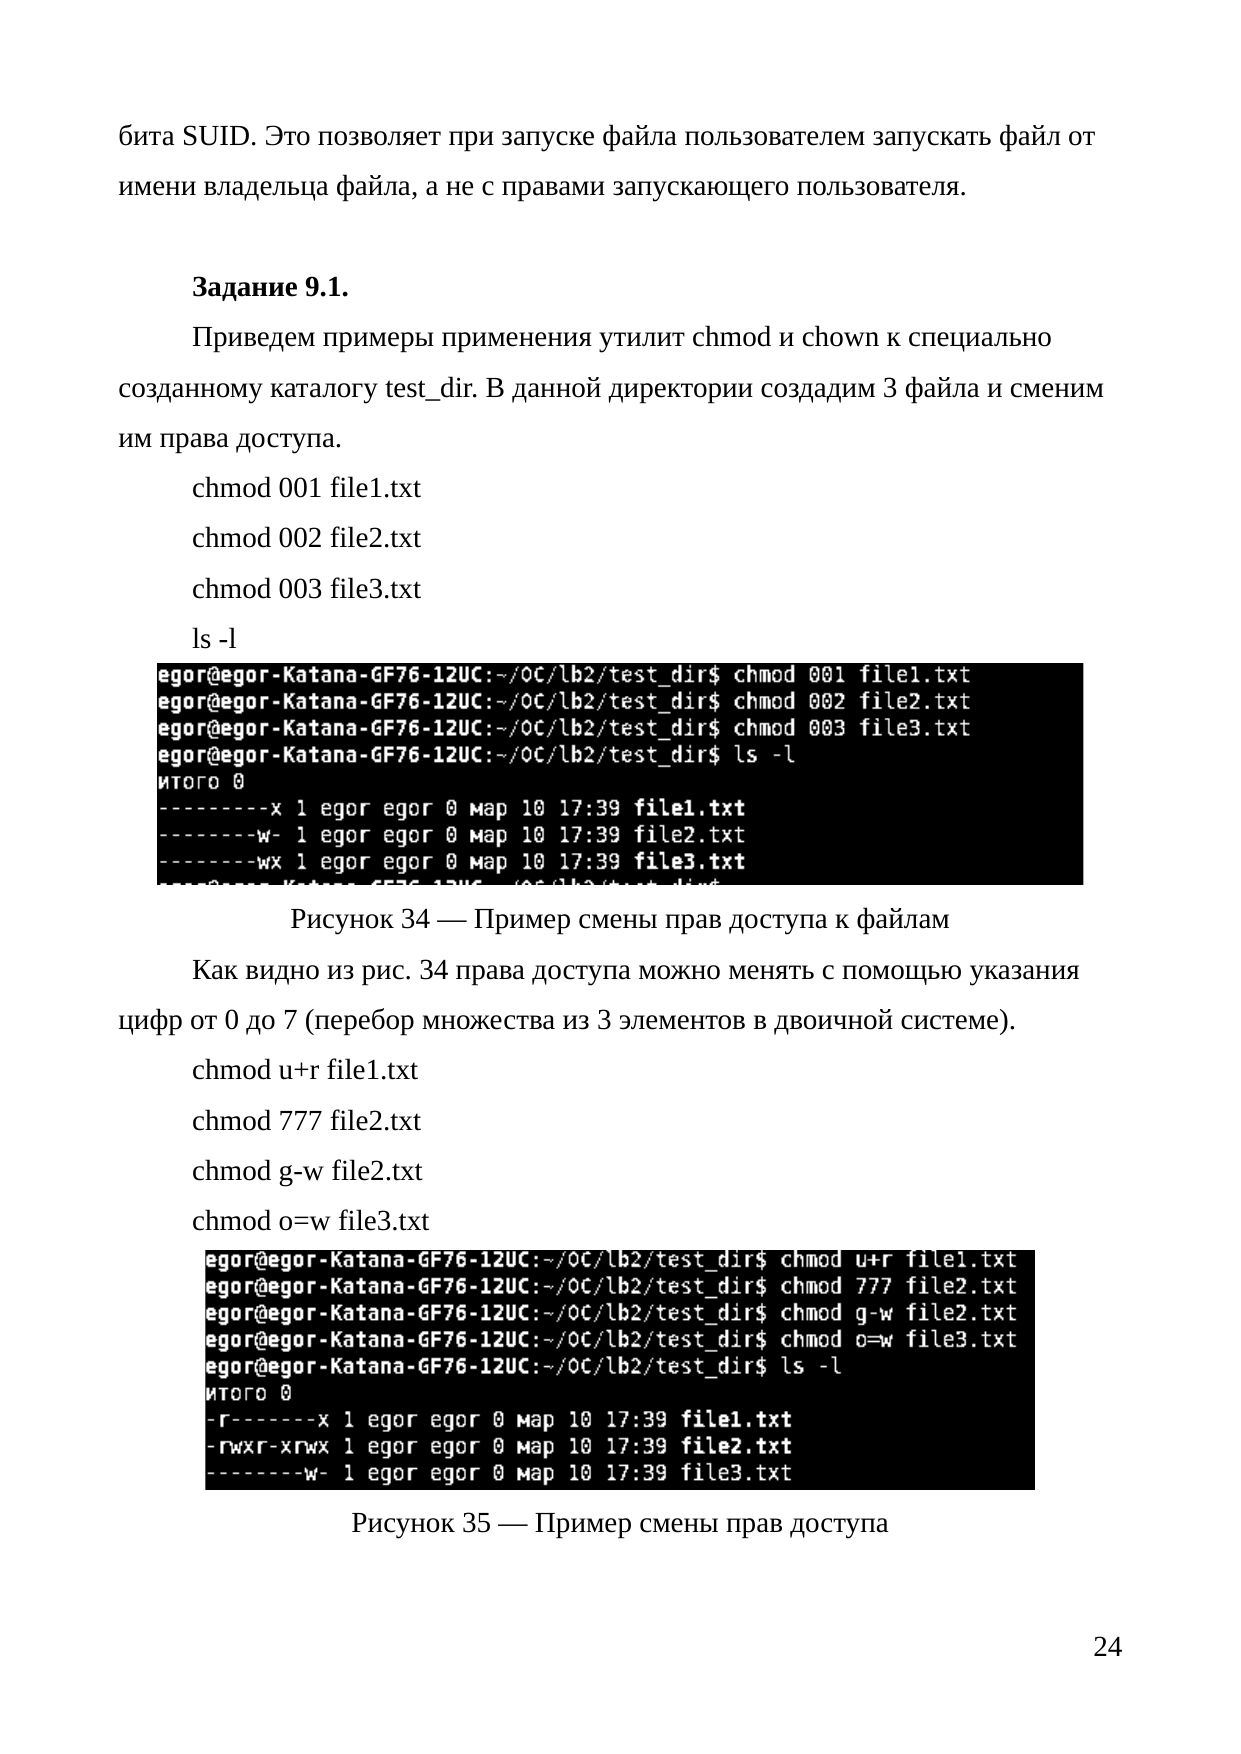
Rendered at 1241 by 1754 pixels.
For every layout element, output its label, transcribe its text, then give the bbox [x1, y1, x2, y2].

subtitle chmod 002 file2.txt [118, 521, 1122, 554]
subtitle chmod u+r file1.txt [118, 1052, 1122, 1086]
subtitle Как видно из рис. 34 права доступа можно менять с помощью указания цифр от 0 до 7 (перебор множества из 3 элементов в двоичной системе). [118, 952, 1122, 1036]
subtitle Приведем примеры применения утилит chmod и chown к специально созданному каталогу test_dir. В данной директории создадим 3 файла и сменим им права доступа. [118, 319, 1122, 453]
picture [205, 1250, 1035, 1490]
subtitle Задание 9.1. [118, 269, 1122, 303]
subtitle Рисунок 34 — Пример смены прав доступа к файлам [118, 873, 1122, 935]
subtitle ls -l [118, 621, 1122, 655]
subtitle бита SUID. Это позволяет при запуске файла пользователем запускать файл от имени владельца файла, а не с правами запускающего пользователя. [118, 118, 1122, 202]
subtitle chmod 001 file1.txt [118, 470, 1122, 504]
picture [157, 663, 1084, 885]
subtitle chmod 003 file3.txt [118, 571, 1122, 604]
subtitle chmod 777 file2.txt [118, 1103, 1122, 1136]
subtitle chmod o=w file3.txt [118, 1203, 1122, 1237]
subtitle Рисунок 35 — Пример смены прав доступа [118, 1505, 1122, 1539]
subtitle chmod g-w file2.txt [118, 1153, 1122, 1187]
